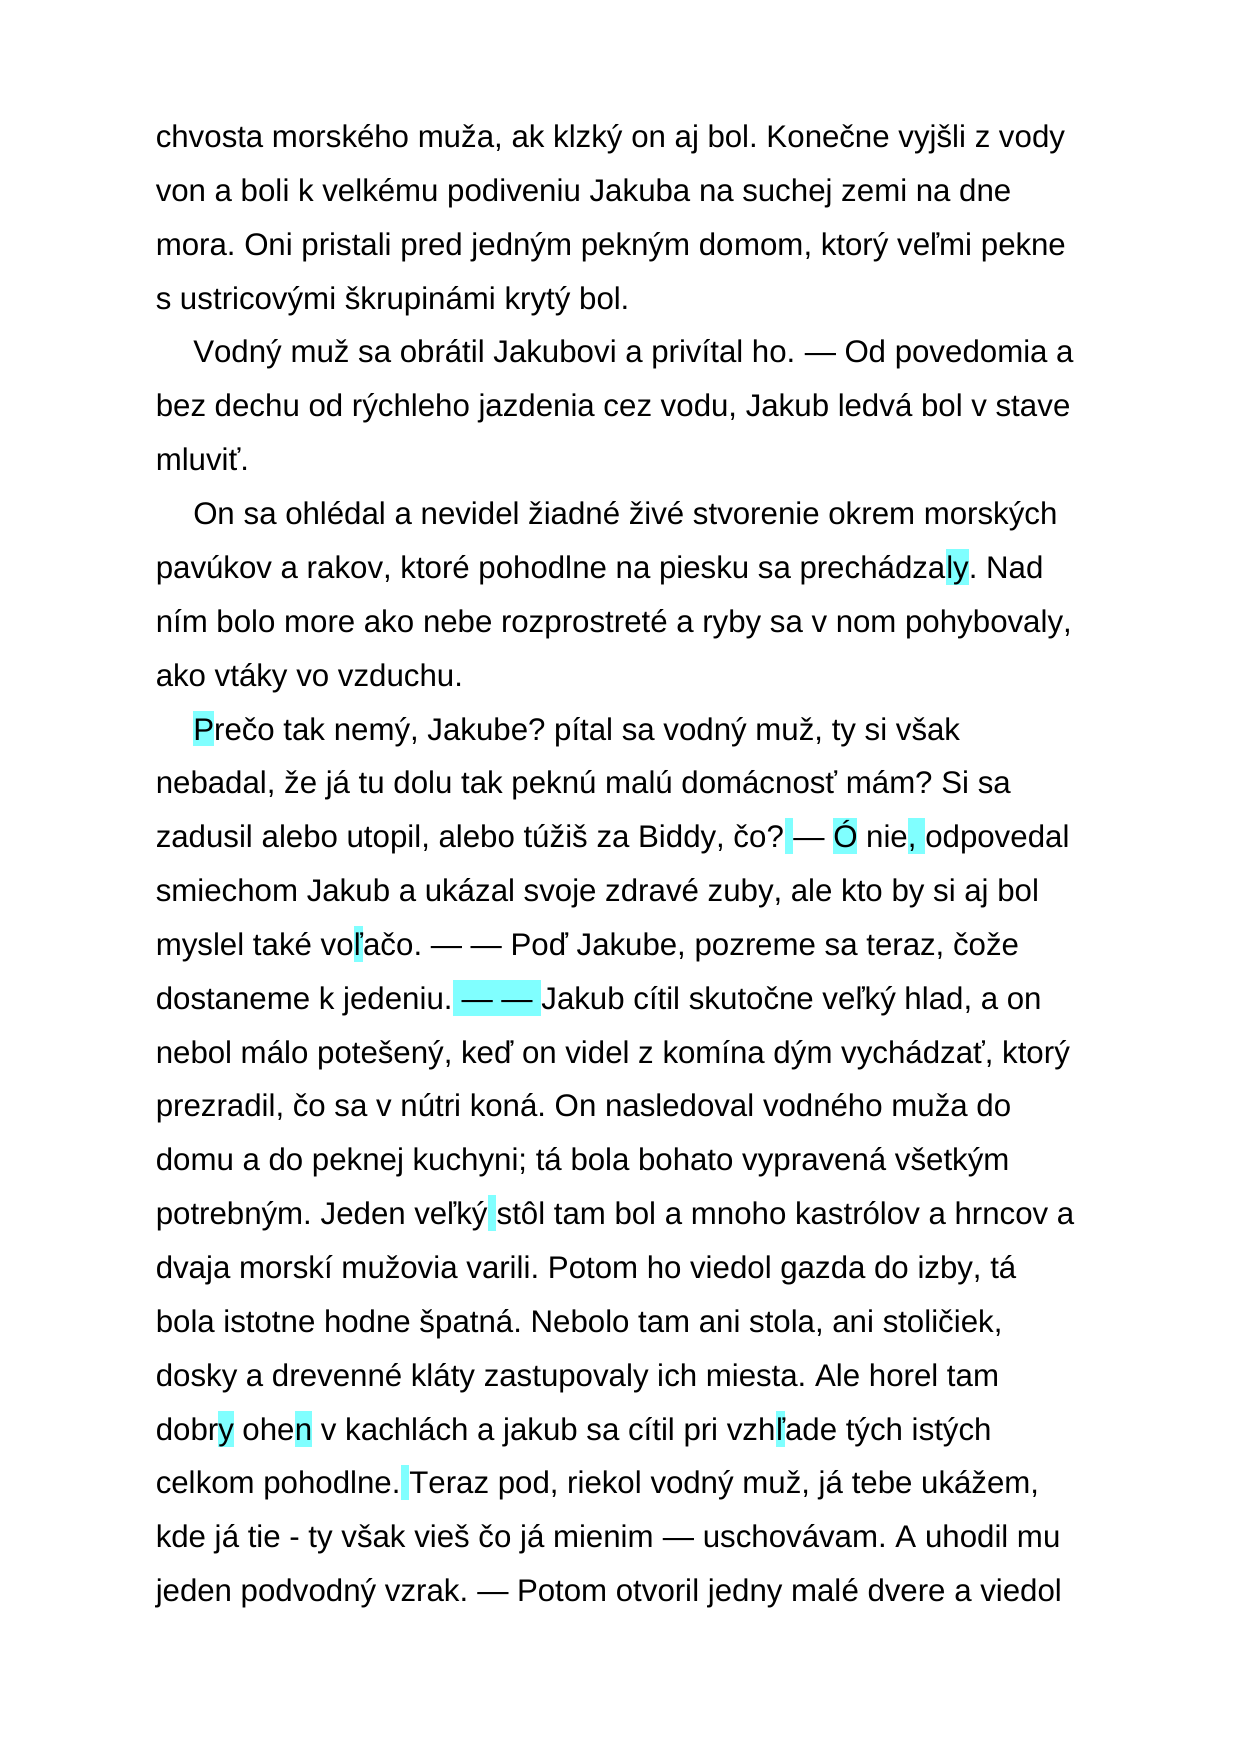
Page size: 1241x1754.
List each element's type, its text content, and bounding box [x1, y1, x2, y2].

text chvosta morského muža, ak klzký on aj bol. Konečne vyjšli z vody von a boli k velkému podiveniu Jakuba na suchej zemi na dne mora. Oni pristali pred jedným pekným do­mom, ktorý veľmi pekne s ustricovými škrupinámi krytý bol. [156, 118, 1084, 316]
text Prečo tak nemý, Jakube? pítal sa vodný muž, ty si však nebadal, že já tu dolu tak peknú malú domácnosť mám? Si sa zadusil alebo utopil, alebo túžiš za Biddy, čo? — Ó nie, odpovedal smiechom Jakub a ukázal svoje zdravé zuby, ale kto by si aj bol myslel také voľačo. — — Poď Jakube, pozreme sa teraz, čože dostaneme k jedeniu. — — Jakub cítil skutočne veľký hlad, a on nebol málo potešený, keď on videl z komína dým vychádzať, ktorý prezradil, čo sa v nútri koná. On nasledoval vodného muža do domu a do peknej kuchyni; tá bola bohato vypravená všetkým potrebným. Jeden veľký stôl tam bol a mnoho kastrólov a hrncov a dvaja morskí mužovia varili. Potom ho viedol gazda do izby, tá bola istotne hodne špatná. Nebolo tam ani stola, ani stoličiek, dosky a drevenné kláty zastupovaly ich miesta. Ale horel tam dobry ohen v kachlách a jakub sa cítil pri vzhľade tých istých celkom pohodlne. Teraz pod, riekol vodný muž, já tebe ukážem, kde já tie - ty však vieš čo já mienim — uschovávam. A uhodil mu jeden podvodný vzrak. — Potom otvoril jedny malé dvere a viedol [156, 711, 1084, 1608]
text On sa ohlédal a nevidel žiadné živé stvorenie okrem morských pavúkov a rakov, ktoré pohodlne na piesku sa prechádzaly. Nad ním bolo more ako nebe rozprostreté a ryby sa v nom pohybovaly, ako vtáky vo vzduchu. [156, 495, 1084, 693]
text Vodný muž sa obrátil Jakubovi a privítal ho. — Od povedomia a bez dechu od rýchleho jazdenia cez vodu, Jakub ledvá bol v stave mluviť. [156, 333, 1084, 477]
